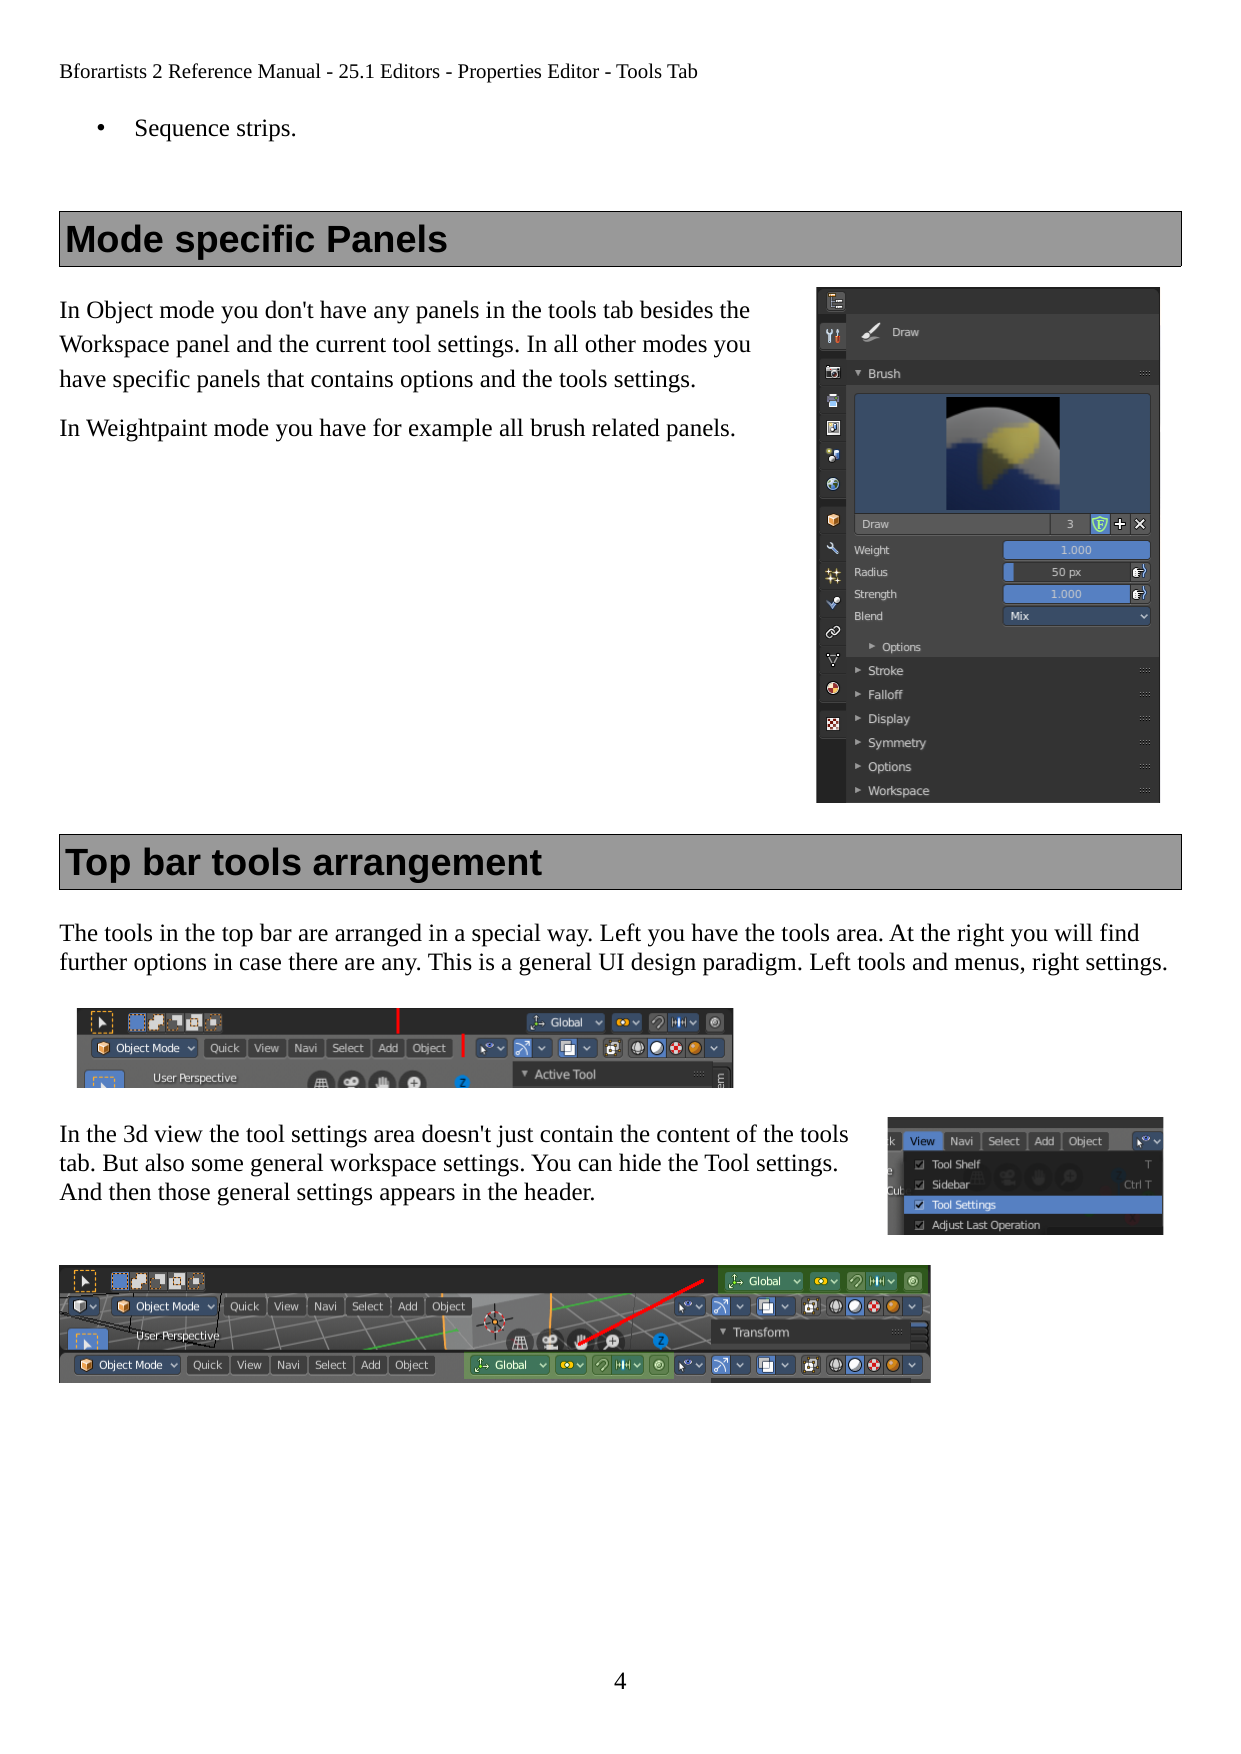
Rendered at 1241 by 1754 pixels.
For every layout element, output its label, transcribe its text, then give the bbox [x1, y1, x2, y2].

picture [59, 1265, 931, 1383]
text The tools in the top bar are arranged in a special way. Left you have the tools area. At the right you will find further options in case there are any. This is a general UI design paradigm. Left tools and menus, right settings. [59, 918, 1181, 976]
table_header Top bar tools arrangement [60, 835, 1181, 889]
list Sequence strips. [97, 113, 1181, 141]
text In Weightpaint mode you have for example all brush related panels. [59, 413, 816, 442]
text In Object mode you don't have any panels in the tools tab besides the Workspace panel and the current tool settings. In all other modes you have specific panels that contains options and the tools settings. [59, 295, 816, 392]
picture [887, 1117, 1164, 1235]
picture [816, 287, 1160, 803]
table_header Mode specific Panels [60, 212, 1181, 266]
picture [76, 1008, 734, 1088]
text In the 3d view the tool settings area doesn't just contain the content of the tools tab. But also some general workspace settings. You can hide the Tool settings. And then those general settings appears in the header. [59, 1119, 887, 1206]
